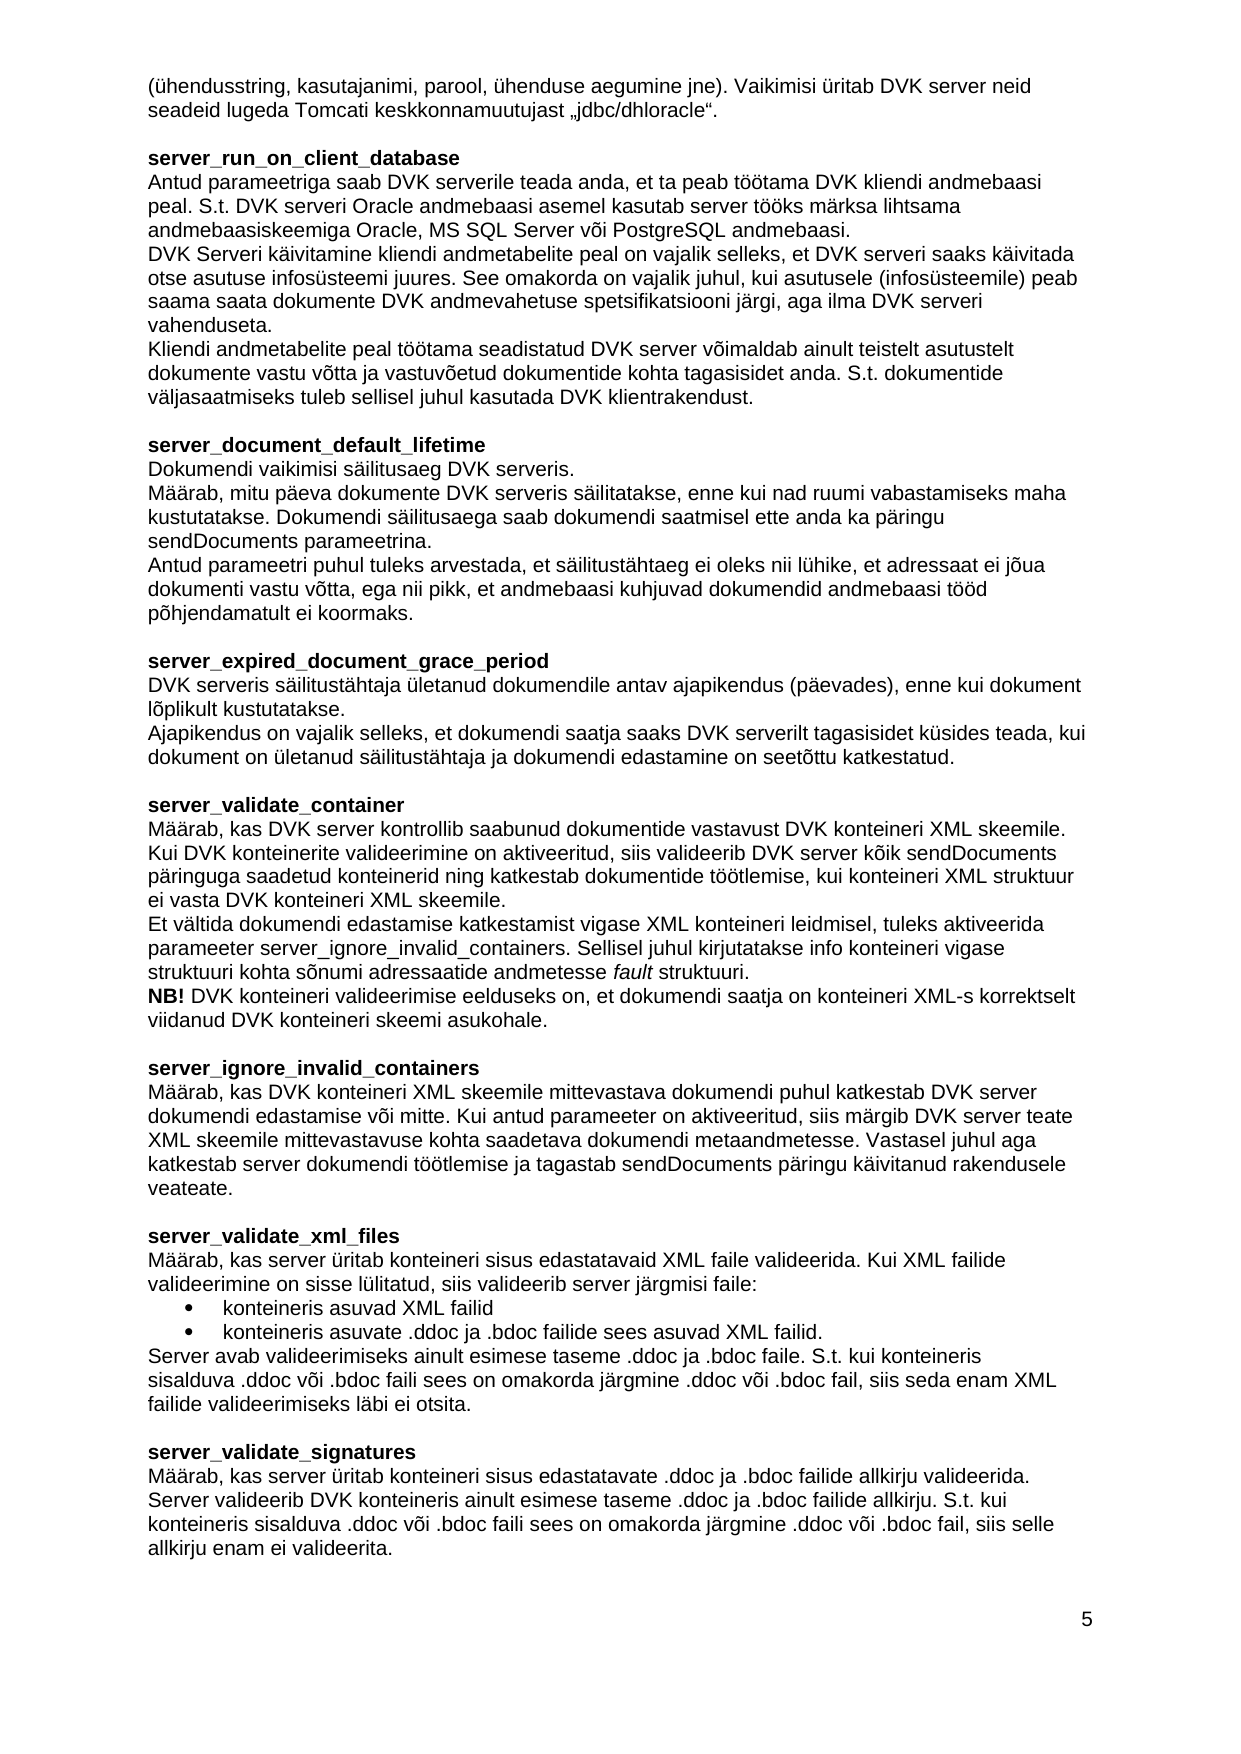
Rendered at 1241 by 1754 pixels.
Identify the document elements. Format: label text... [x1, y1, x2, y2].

text Antud parameetri puhul tuleks arvestada, et säilitustähtaeg ei oleks nii lühike, et adressaat ei jõua dokumenti vastu võtta, ega nii pikk, et andmebaasi kuhjuvad dokumendid andmebaasi tööd põhjendamatult ei koormaks. [148, 553, 1093, 625]
text Määrab, kas server üritab konteineri sisus edastatavate .ddoc ja .bdoc failide allkirju valideerida. Server valideerib DVK konteineris ainult esimese taseme .ddoc ja .bdoc failide allkirju. S.t. kui konteineris sisalduva .ddoc või .bdoc faili sees on omakorda järgmine .ddoc või .bdoc fail, siis selle allkirju enam ei valideerita. [148, 1463, 1093, 1559]
text server_validate_container [148, 792, 1093, 816]
text Dokumendi vaikimisi säilitusaeg DVK serveris. [148, 457, 1093, 481]
text Kliendi andmetabelite peal töötama seadistatud DVK server võimaldab ainult teistelt asutustelt dokumente vastu võtta ja vastuvõetud dokumentide kohta tagasisidet anda. S.t. dokumentide väljasaatmiseks tuleb sellisel juhul kasutada DVK klientrakendust. [148, 337, 1093, 409]
text Määrab, mitu päeva dokumente DVK serveris säilitatakse, enne kui nad ruumi vabastamiseks maha kustutatakse. Dokumendi säilitusaega saab dokumendi saatmisel ette anda ka päringu sendDocuments parameetrina. [148, 481, 1093, 553]
text NB! DVK konteineri valideerimise eelduseks on, et dokumendi saatja on konteineri XML-s korrektselt viidanud DVK konteineri skeemi asukohale. [148, 984, 1093, 1032]
text Määrab, kas server üritab konteineri sisus edastatavaid XML faile valideerida. Kui XML failide valideerimine on sisse lülitatud, siis valideerib server järgmisi faile: [148, 1248, 1093, 1296]
text server_document_default_lifetime [148, 433, 1093, 457]
text (ühendusstring, kasutajanimi, parool, ühenduse aegumine jne). Vaikimisi üritab DVK server neid seadeid lugeda Tomcati keskkonnamuutujast „jdbc/dhloracle“. [148, 74, 1093, 122]
text server_validate_signatures [148, 1439, 1093, 1463]
text DVK Serveri käivitamine kliendi andmetabelite peal on vajalik selleks, et DVK serveri saaks käivitada otse asutuse infosüsteemi juures. See omakorda on vajalik juhul, kui asutusele (infosüsteemile) peab saama saata dokumente DVK andmevahetuse spetsifikatsiooni järgi, aga ilma DVK serveri vahenduseta. [148, 241, 1093, 337]
text server_ignore_invalid_containers [148, 1056, 1093, 1080]
text Kui DVK konteinerite valideerimine on aktiveeritud, siis valideerib DVK server kõik sendDocuments päringuga saadetud konteinerid ning katkestab dokumentide töötlemise, kui konteineri XML struktuur ei vasta DVK konteineri XML skeemile. [148, 840, 1093, 912]
list konteineris asuvate .ddoc ja .bdoc failide sees asuvad XML failid. [185, 1320, 1093, 1344]
text DVK serveris säilitustähtaja ületanud dokumendile antav ajapikendus (päevades), enne kui dokument lõplikult kustutatakse. [148, 673, 1093, 721]
text Et vältida dokumendi edastamise katkestamist vigase XML konteineri leidmisel, tuleks aktiveerida parameeter server_ignore_invalid_containers. Sellisel juhul kirjutatakse info konteineri vigase struktuuri kohta sõnumi adressaatide andmetesse fault struktuuri. [148, 912, 1093, 984]
text Määrab, kas DVK server kontrollib saabunud dokumentide vastavust DVK konteineri XML skeemile. [148, 816, 1093, 840]
text Antud parameetriga saab DVK serverile teada anda, et ta peab töötama DVK kliendi andmebaasi peal. S.t. DVK serveri Oracle andmebaasi asemel kasutab server tööks märksa lihtsama andmebaasiskeemiga Oracle, MS SQL Server või PostgreSQL andmebaasi. [148, 169, 1093, 241]
text Ajapikendus on vajalik selleks, et dokumendi saatja saaks DVK serverilt tagasisidet küsides teada, kui dokument on ületanud säilitustähtaja ja dokumendi edastamine on seetõttu katkestatud. [148, 721, 1093, 768]
list konteineris asuvad XML failid [185, 1296, 1093, 1320]
text server_run_on_client_database [148, 146, 1093, 169]
text server_expired_document_grace_period [148, 649, 1093, 673]
text Määrab, kas DVK konteineri XML skeemile mittevastava dokumendi puhul katkestab DVK server dokumendi edastamise või mitte. Kui antud parameeter on aktiveeritud, siis märgib DVK server teate XML skeemile mittevastavuse kohta saadetava dokumendi metaandmetesse. Vastasel juhul aga katkestab server dokumendi töötlemise ja tagastab sendDocuments päringu käivitanud rakendusele veateate. [148, 1080, 1093, 1200]
text Server avab valideerimiseks ainult esimese taseme .ddoc ja .bdoc faile. S.t. kui konteineris sisalduva .ddoc või .bdoc faili sees on omakorda järgmine .ddoc või .bdoc fail, siis seda enam XML failide valideerimiseks läbi ei otsita. [148, 1344, 1093, 1416]
text server_validate_xml_files [148, 1224, 1093, 1248]
